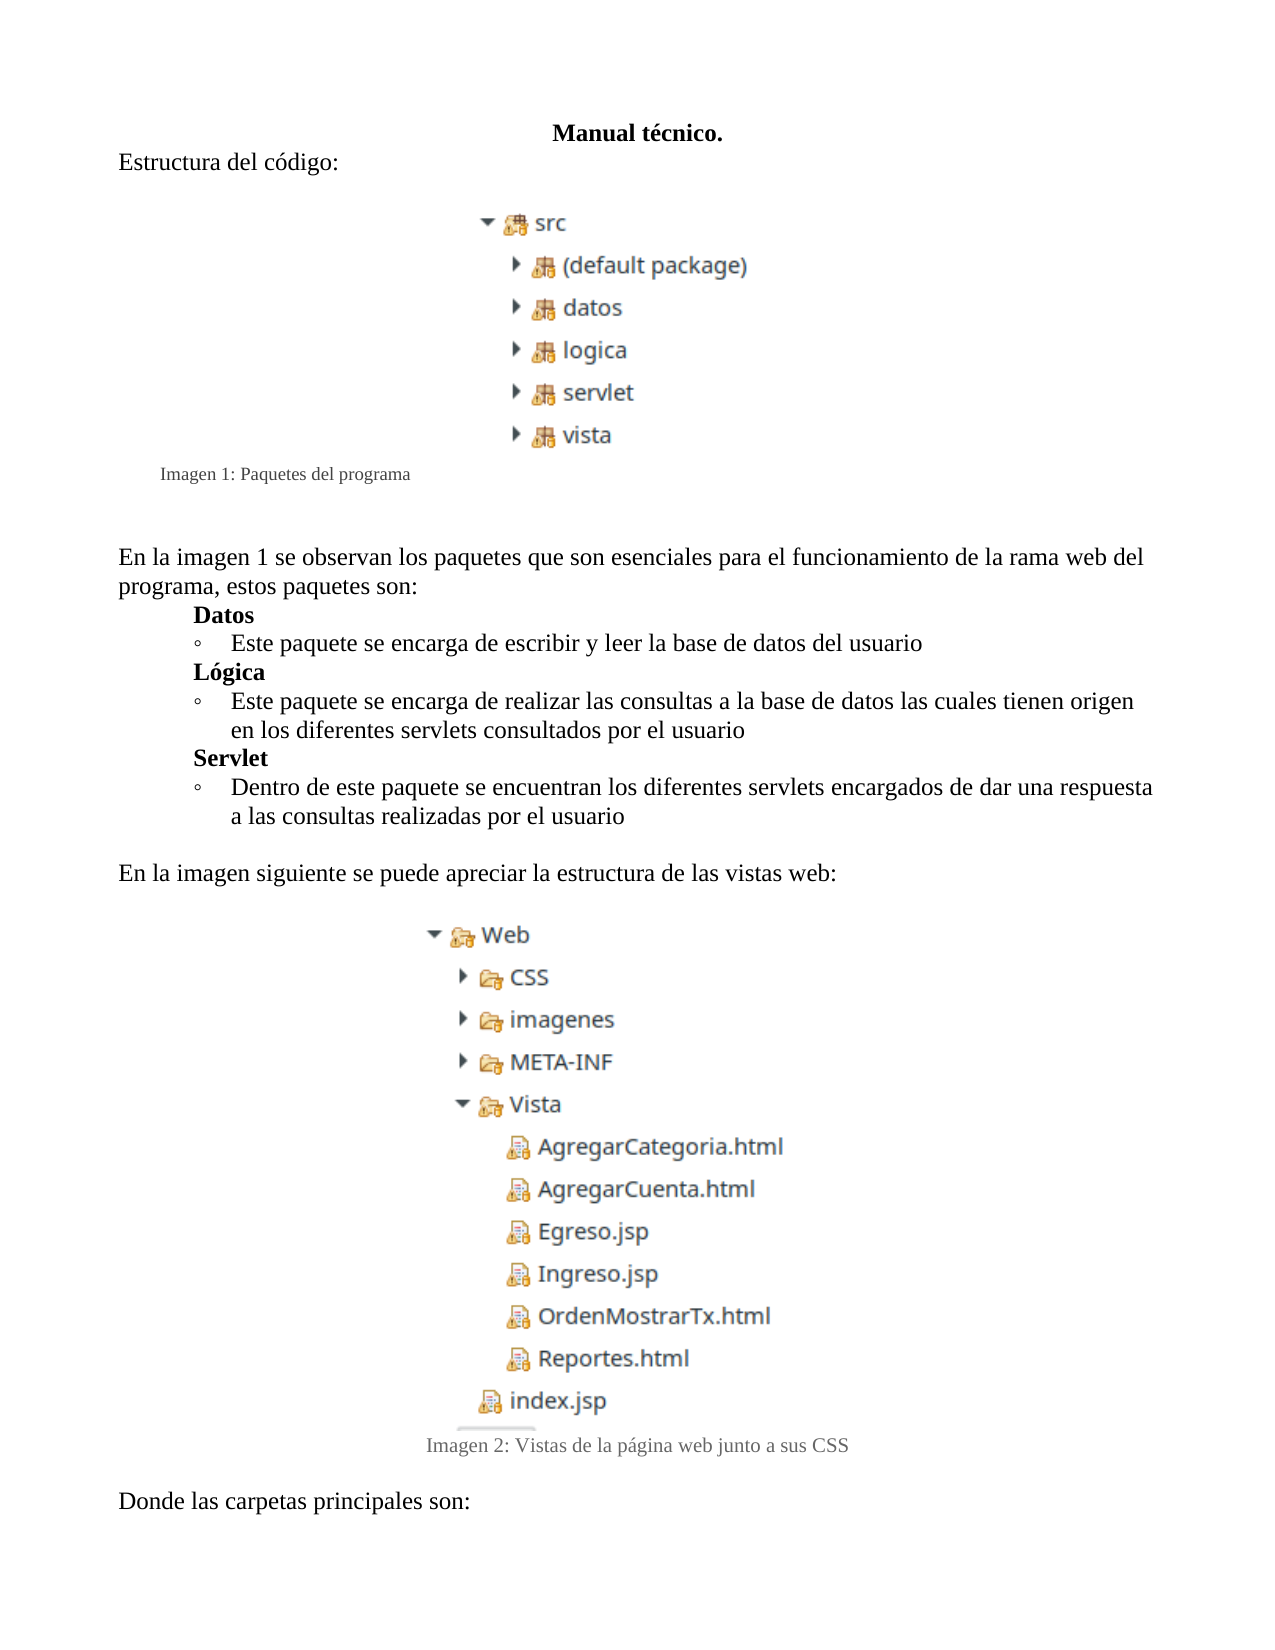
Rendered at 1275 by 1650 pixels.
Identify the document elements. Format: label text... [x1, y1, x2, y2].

text En la imagen 1 se observan los paquetes que son esenciales para el funcionamiento de la rama web del programa, estos paquetes son: [118, 542, 1157, 600]
text Lógica [118, 657, 1157, 686]
list Este paquete se encarga de realizar las consultas a la base de datos las cuales tienen origen en los diferentes servlets consultados por el usuario [193, 686, 1157, 743]
picture [416, 916, 792, 1431]
text En la imagen siguiente se puede apreciar la estructura de las vistas web: [118, 858, 1157, 887]
picture [452, 196, 792, 467]
list Este paquete se encarga de escribir y leer la base de datos del usuario [193, 628, 1157, 657]
text Donde las carpetas principales son: [118, 1486, 1157, 1515]
text Estructura del código: [118, 147, 1157, 176]
text Manual técnico. [118, 118, 1157, 147]
text Imagen 2: Vistas de la página web junto a sus CSS [118, 1433, 1157, 1457]
list Datos [156, 600, 1157, 628]
text Imagen 1: Paquetes del programa [118, 463, 1157, 485]
list Servlet [156, 743, 1157, 772]
list Dentro de este paquete se encuentran los diferentes servlets encargados de dar una respuesta a las consultas realizadas por el usuario [193, 772, 1157, 830]
